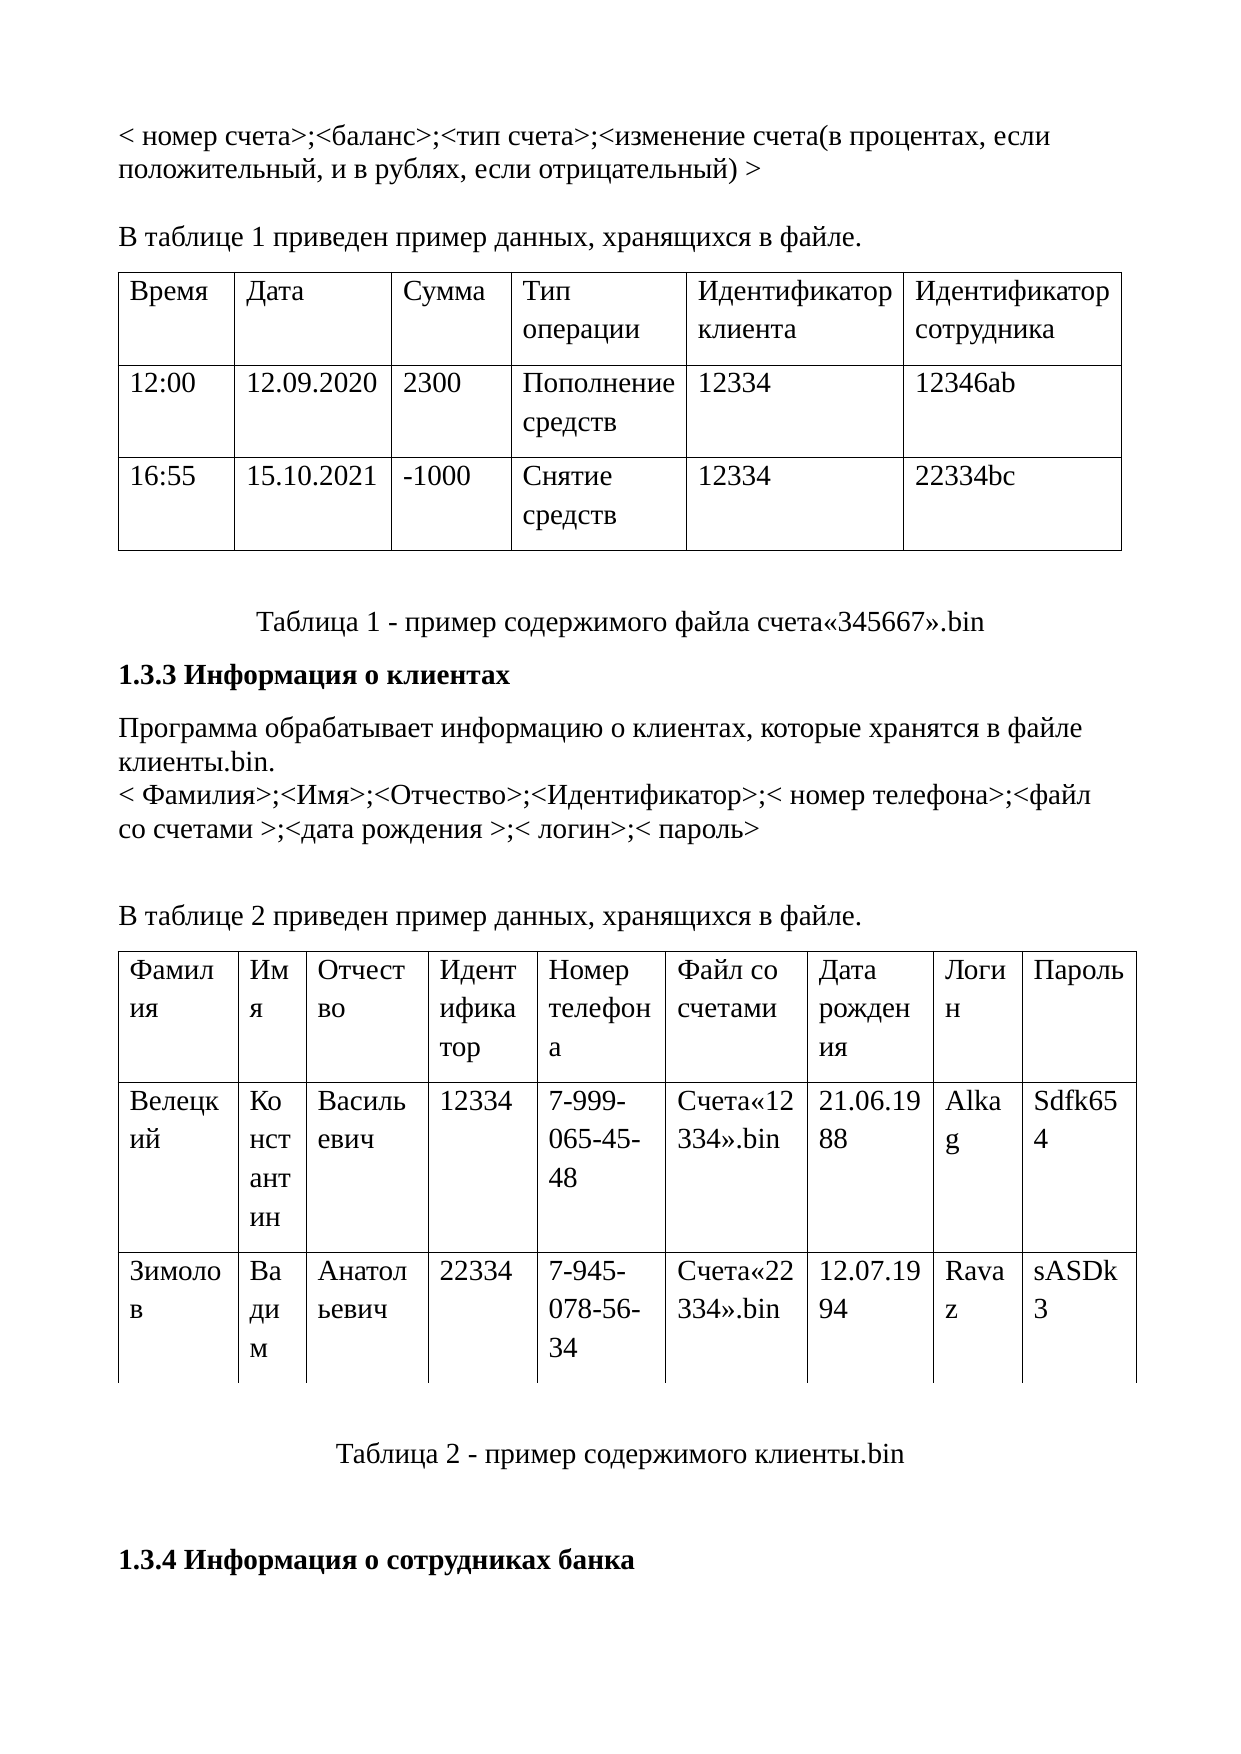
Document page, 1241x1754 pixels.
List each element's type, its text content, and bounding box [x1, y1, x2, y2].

table_cell Sdfk654 [1023, 1083, 1136, 1252]
table_header Тип операции [512, 273, 686, 364]
table_cell 12346ab [904, 366, 1121, 457]
table_cell Alkag [934, 1083, 1022, 1252]
text < номер счета>;<баланс>;<тип счета>;<изменение счета(в процентах, если положительный, и в рублях, если отрицательный) > [118, 118, 1122, 185]
table_header Отчество [307, 952, 428, 1082]
table_cell Cчета«22334».bin [666, 1253, 807, 1383]
table_cell sASDk3 [1023, 1253, 1136, 1383]
table_header Пароль [1023, 952, 1136, 1082]
table_header Фамилия [119, 952, 238, 1082]
text < Фамилия>;<Имя>;<Отчество>;<Идентификатор>;< номер телефона>;<файл со счетами >;<дата рождения >;< логин>;< пароль> [118, 777, 1122, 844]
table_cell Васильевич [307, 1083, 428, 1252]
table_cell 12.07.1994 [808, 1253, 933, 1383]
table_header Файл со счетами [666, 952, 807, 1082]
table_cell Константин [239, 1083, 306, 1252]
table_cell 12:00 [119, 366, 234, 457]
table_cell 12.09.2020 [235, 366, 391, 457]
table_header Дата [235, 273, 391, 364]
text 1.3.3 Информация о клиентах [118, 657, 1122, 691]
table_cell 22334 [429, 1253, 537, 1383]
table_cell 12334 [687, 366, 903, 457]
table_cell Велецкий [119, 1083, 238, 1252]
table_header Дата рождения [808, 952, 933, 1082]
table_cell Снятие средств [512, 458, 686, 550]
table_header Время [119, 273, 234, 364]
table_cell 22334bc [904, 458, 1121, 550]
table_cell Вадим [239, 1253, 306, 1383]
table_cell 2300 [392, 366, 511, 457]
table_cell Ravaz [934, 1253, 1022, 1383]
text Программа обрабатывает информацию о клиентах, которые хранятся в файле клиенты.bin. [118, 710, 1122, 777]
table_cell 16:55 [119, 458, 234, 550]
table_cell Пополнение средств [512, 366, 686, 457]
table_cell 7-945-078-56-34 [538, 1253, 665, 1383]
text 1.3.4 Информация о сотрудниках банка [118, 1542, 1122, 1576]
table_header Идентификатор [429, 952, 537, 1082]
text В таблице 2 приведен пример данных, хранящихся в файле. [118, 898, 1122, 931]
table_cell 15.10.2021 [235, 458, 391, 550]
table_cell Cчета«12334».bin [666, 1083, 807, 1252]
table_cell 7-999-065-45-48 [538, 1083, 665, 1252]
table_header Номер телефона [538, 952, 665, 1082]
text Таблица 1 - пример содержимого файла счета«345667».bin [118, 604, 1122, 638]
table_cell Анатольевич [307, 1253, 428, 1383]
table_header Сумма [392, 273, 511, 364]
table_cell Зимолов [119, 1253, 238, 1383]
table_header Идентификатор сотрудника [904, 273, 1121, 364]
text В таблице 1 приведен пример данных, хранящихся в файле. [118, 219, 1122, 252]
table_header Имя [239, 952, 306, 1082]
table_header Логин [934, 952, 1022, 1082]
table_cell -1000 [392, 458, 511, 550]
table_header Идентификатор клиента [687, 273, 903, 364]
text Таблица 2 - пример содержимого клиенты.bin [118, 1436, 1122, 1470]
table_cell 12334 [429, 1083, 537, 1252]
table_cell 12334 [687, 458, 903, 550]
table_cell 21.06.1988 [808, 1083, 933, 1252]
